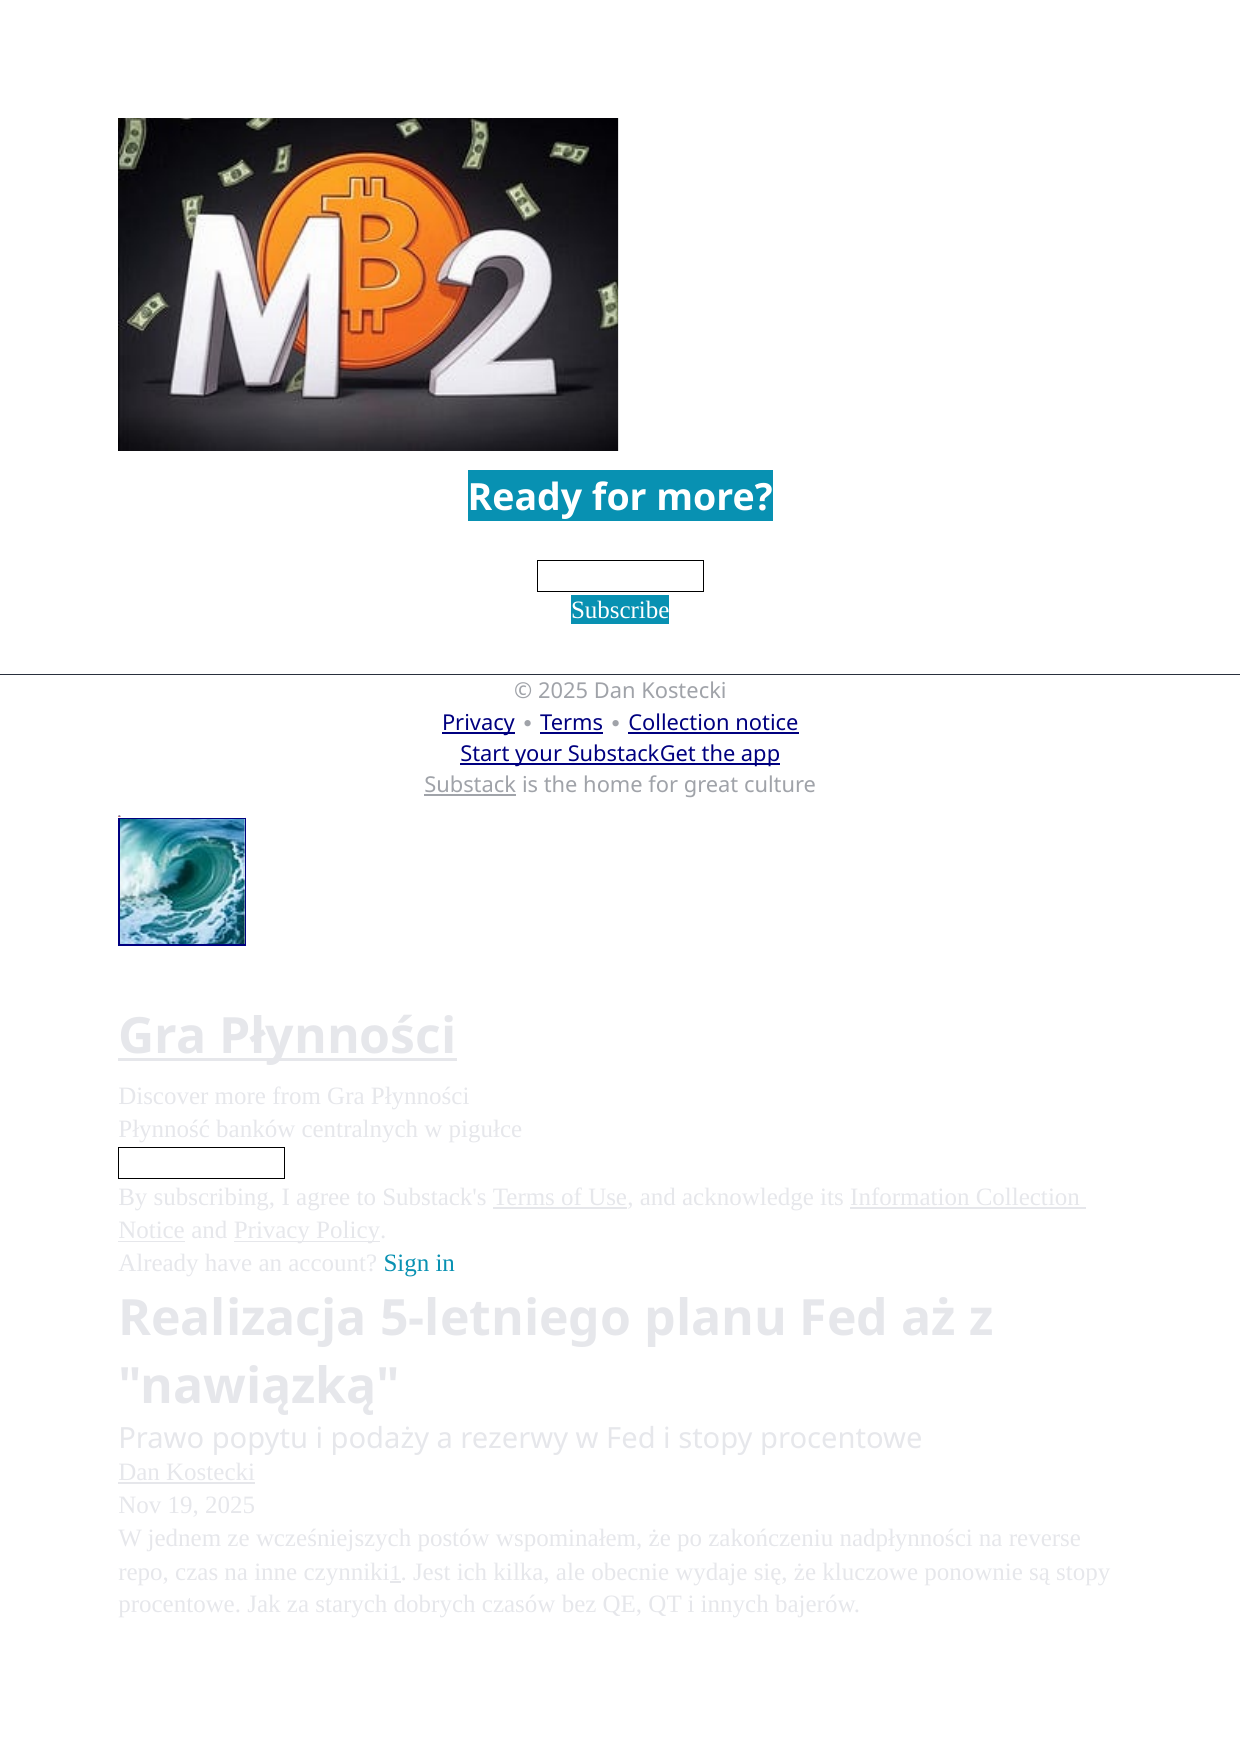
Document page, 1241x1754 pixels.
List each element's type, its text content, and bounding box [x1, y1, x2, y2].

text W jednem ze wcześniejszych postów wspominałem, że po zakończeniu nadpłynności na reverse repo, czas na inne czynniki1. Jest ich kilka, ale obecnie wydaje się, że kluczowe ponownie są stopy procentowe. Jak za starych dobrych czasów bez QE, QT i innych bajerów. [118, 1523, 1122, 1618]
text Substack is the home for great culture [0, 768, 1240, 799]
text Ready for more? [118, 470, 1122, 521]
subtitle Realizacja 5-letniego planu Fed aż z "nawiązką" [118, 1282, 1122, 1418]
picture [120, 819, 245, 944]
text © 2025 Dan Kostecki [0, 675, 1240, 705]
subtitle Gra Płynności [118, 1000, 1122, 1068]
picture [118, 118, 619, 451]
subtitle Prawo popytu i podaży a rezerwy w Fed i stopy procentowe [118, 1418, 1122, 1457]
text Already have an account? Sign in [118, 1248, 1122, 1277]
text Discover more from Gra Płynności [118, 1081, 1122, 1109]
text By subscribing, I agree to Substack's Terms of Use, and acknowledge its Information Collection Notice and Privacy Policy. [118, 1182, 1122, 1244]
text Dan Kostecki [118, 1457, 1122, 1486]
text Subscribe [118, 595, 1122, 624]
text Nov 19, 2025 [118, 1491, 1122, 1519]
text Płynność banków centralnych w pigułce [118, 1114, 1122, 1143]
text Start your SubstackGet the app [0, 736, 1240, 768]
text Privacy ∙ Terms ∙ Collection notice [0, 705, 1240, 736]
